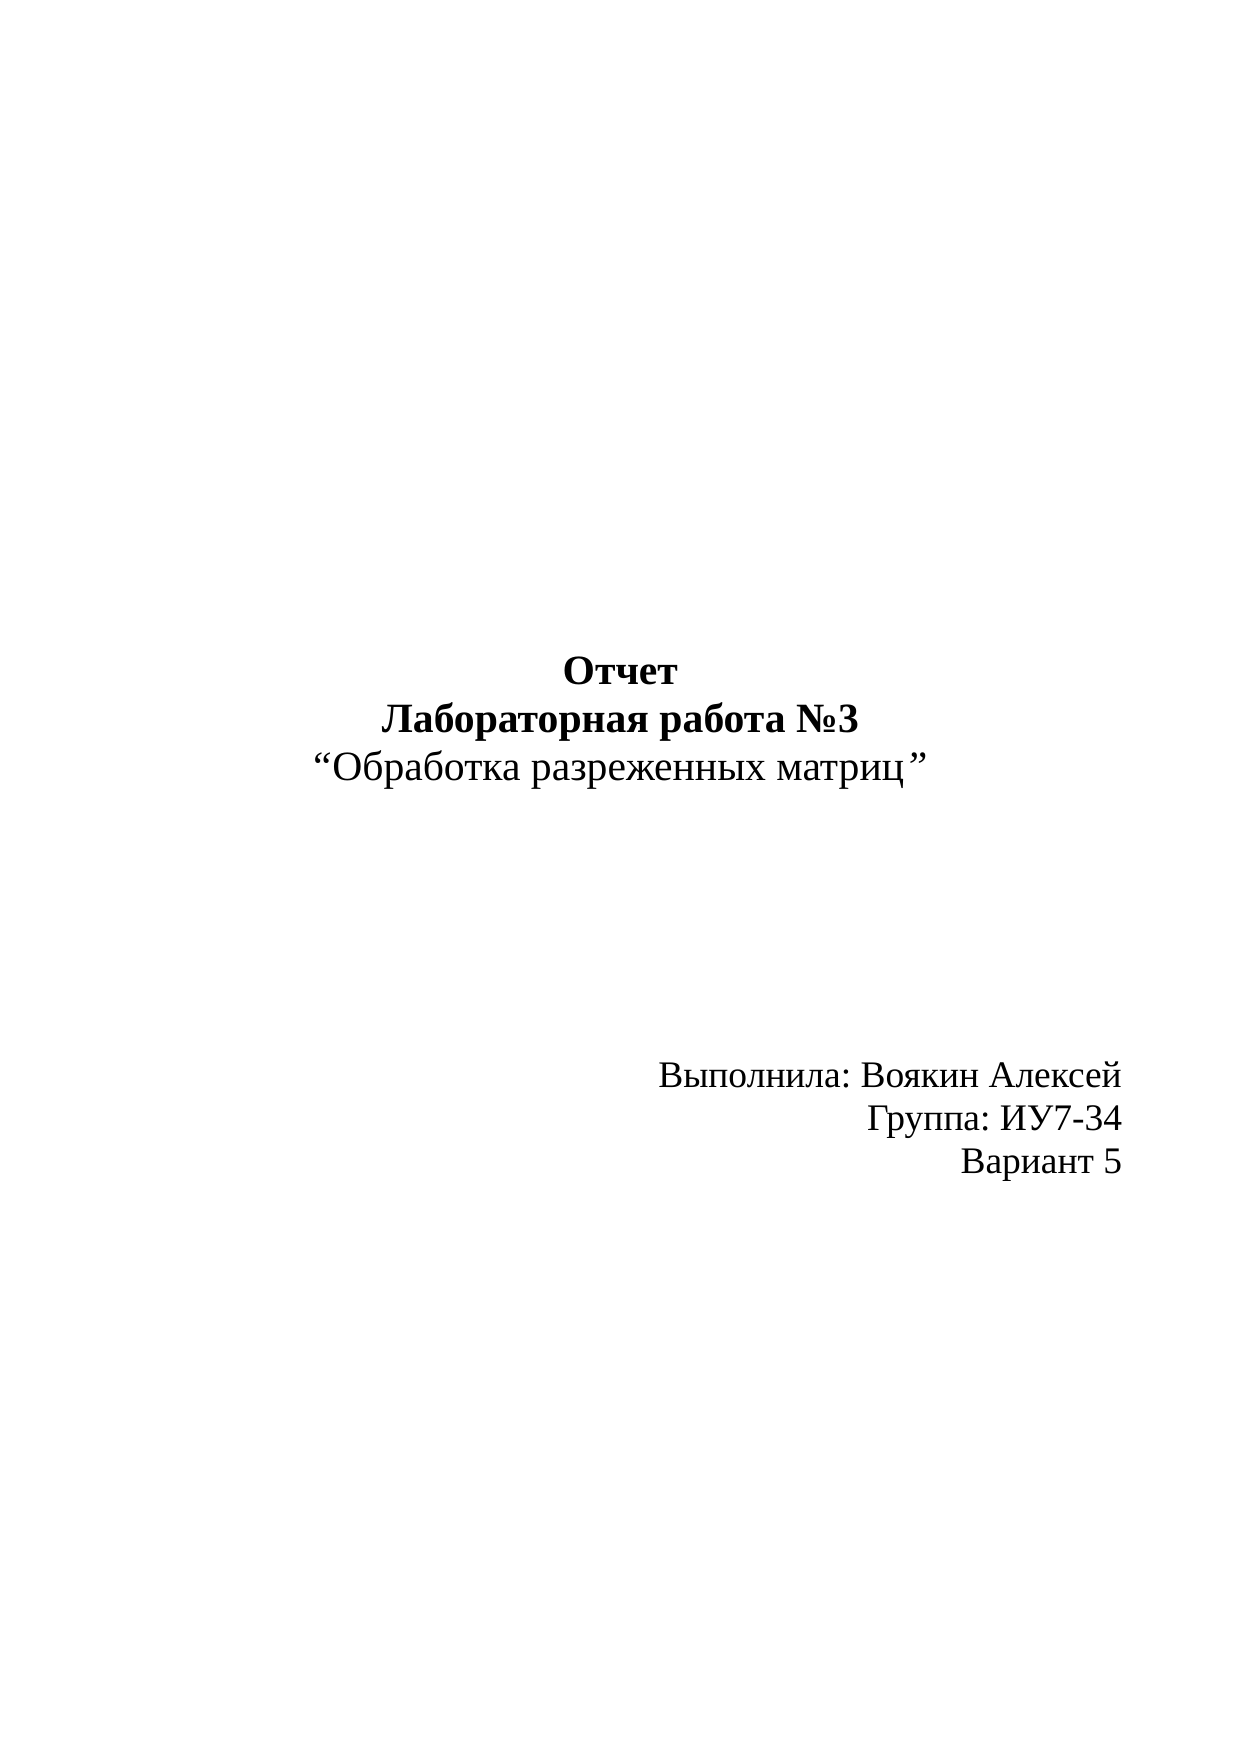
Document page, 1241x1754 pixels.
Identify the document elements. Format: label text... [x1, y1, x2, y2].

text Выполнила: Воякин Алексей [118, 1052, 1122, 1096]
text “Обработка разреженных матриц” [118, 741, 1122, 789]
text Отчет [118, 645, 1122, 693]
text Группа: ИУ7-34 [118, 1096, 1122, 1139]
text Лабораторная работа №3 [118, 693, 1122, 741]
text Вариант 5 [118, 1139, 1122, 1182]
